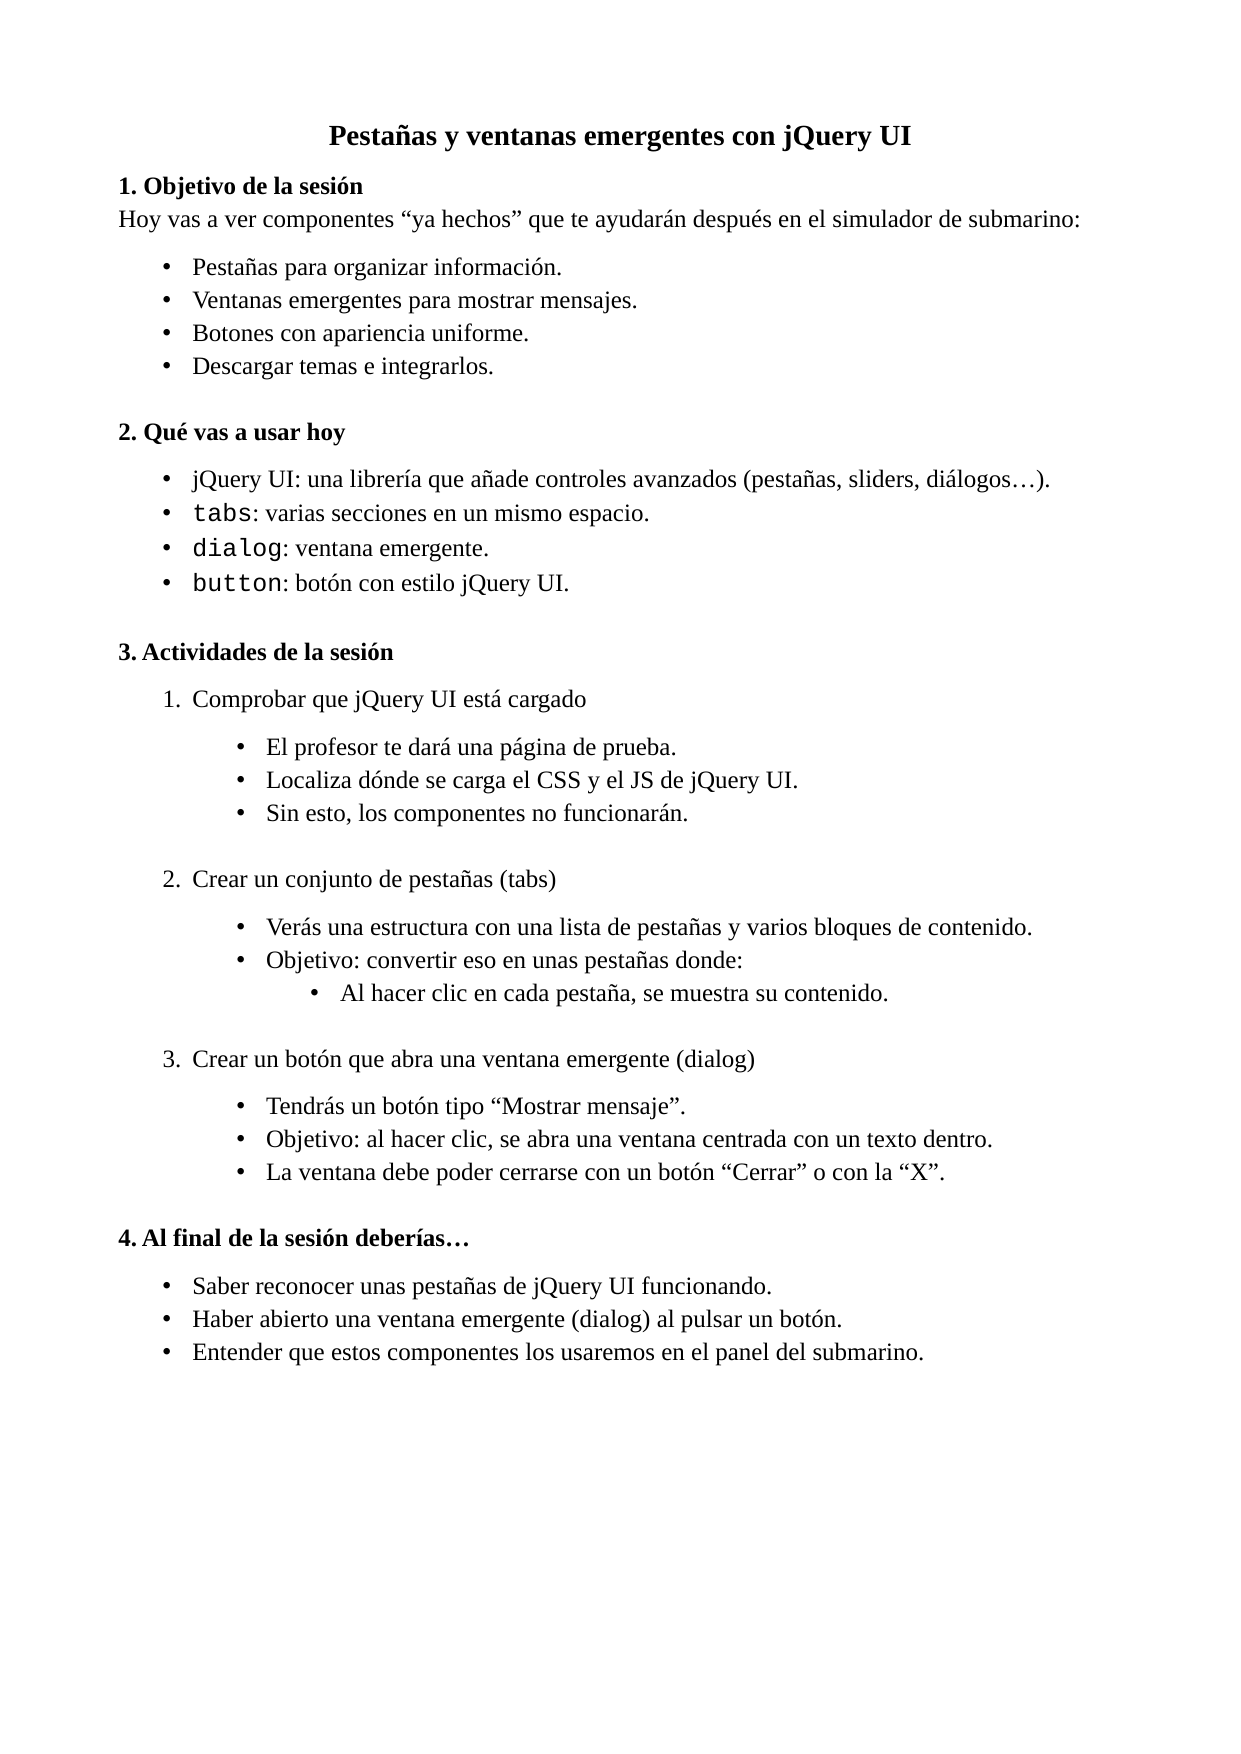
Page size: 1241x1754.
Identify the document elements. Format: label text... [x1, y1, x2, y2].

list Entender que estos componentes los usaremos en el panel del submarino. [162, 1337, 1122, 1366]
list Comprobar que jQuery UI está cargado [162, 684, 1122, 713]
list Objetivo: convertir eso en unas pestañas donde: [236, 945, 1122, 973]
list Saber reconocer unas pestañas de jQuery UI funcionando. [162, 1271, 1122, 1300]
list Crear un conjunto de pestañas (tabs) [162, 864, 1122, 893]
text 2. Qué vas a usar hoy [118, 417, 1122, 446]
list Pestañas para organizar información. [162, 252, 1122, 281]
text 3. Actividades de la sesión [118, 637, 1122, 666]
text Pestañas y ventanas emergentes con jQuery UI [118, 118, 1122, 152]
list Ventanas emergentes para mostrar mensajes. [162, 285, 1122, 314]
list button: botón con estilo jQuery UI. [162, 568, 1122, 599]
text 1. Objetivo de la sesión Hoy vas a ver componentes “ya hechos” que te ayudarán después en el simulador de submarino: [118, 171, 1122, 233]
text 4. Al final de la sesión deberías… [118, 1223, 1122, 1252]
list jQuery UI: una librería que añade controles avanzados (pestañas, sliders, diálogos…). [162, 464, 1122, 493]
list dialog: ventana emergente. [162, 533, 1122, 564]
list La ventana debe poder cerrarse con un botón “Cerrar” o con la “X”. [236, 1157, 1122, 1186]
list Crear un botón que abra una ventana emergente (dialog) [162, 1044, 1122, 1073]
list Haber abierto una ventana emergente (dialog) al pulsar un botón. [162, 1304, 1122, 1333]
list El profesor te dará una página de prueba. [236, 732, 1122, 761]
list tabs: varias secciones en un mismo espacio. [162, 498, 1122, 528]
list Sin esto, los componentes no funcionarán. [236, 798, 1122, 827]
list Botones con apariencia uniforme. [162, 318, 1122, 347]
list Al hacer clic en cada pestaña, se muestra su contenido. [310, 978, 1122, 1007]
list Objetivo: al hacer clic, se abra una ventana centrada con un texto dentro. [236, 1124, 1122, 1153]
list Tendrás un botón tipo “Mostrar mensaje”. [236, 1091, 1122, 1120]
list Verás una estructura con una lista de pestañas y varios bloques de contenido. [236, 912, 1122, 941]
list Localiza dónde se carga el CSS y el JS de jQuery UI. [236, 765, 1122, 794]
list Descargar temas e integrarlos. [162, 351, 1122, 380]
